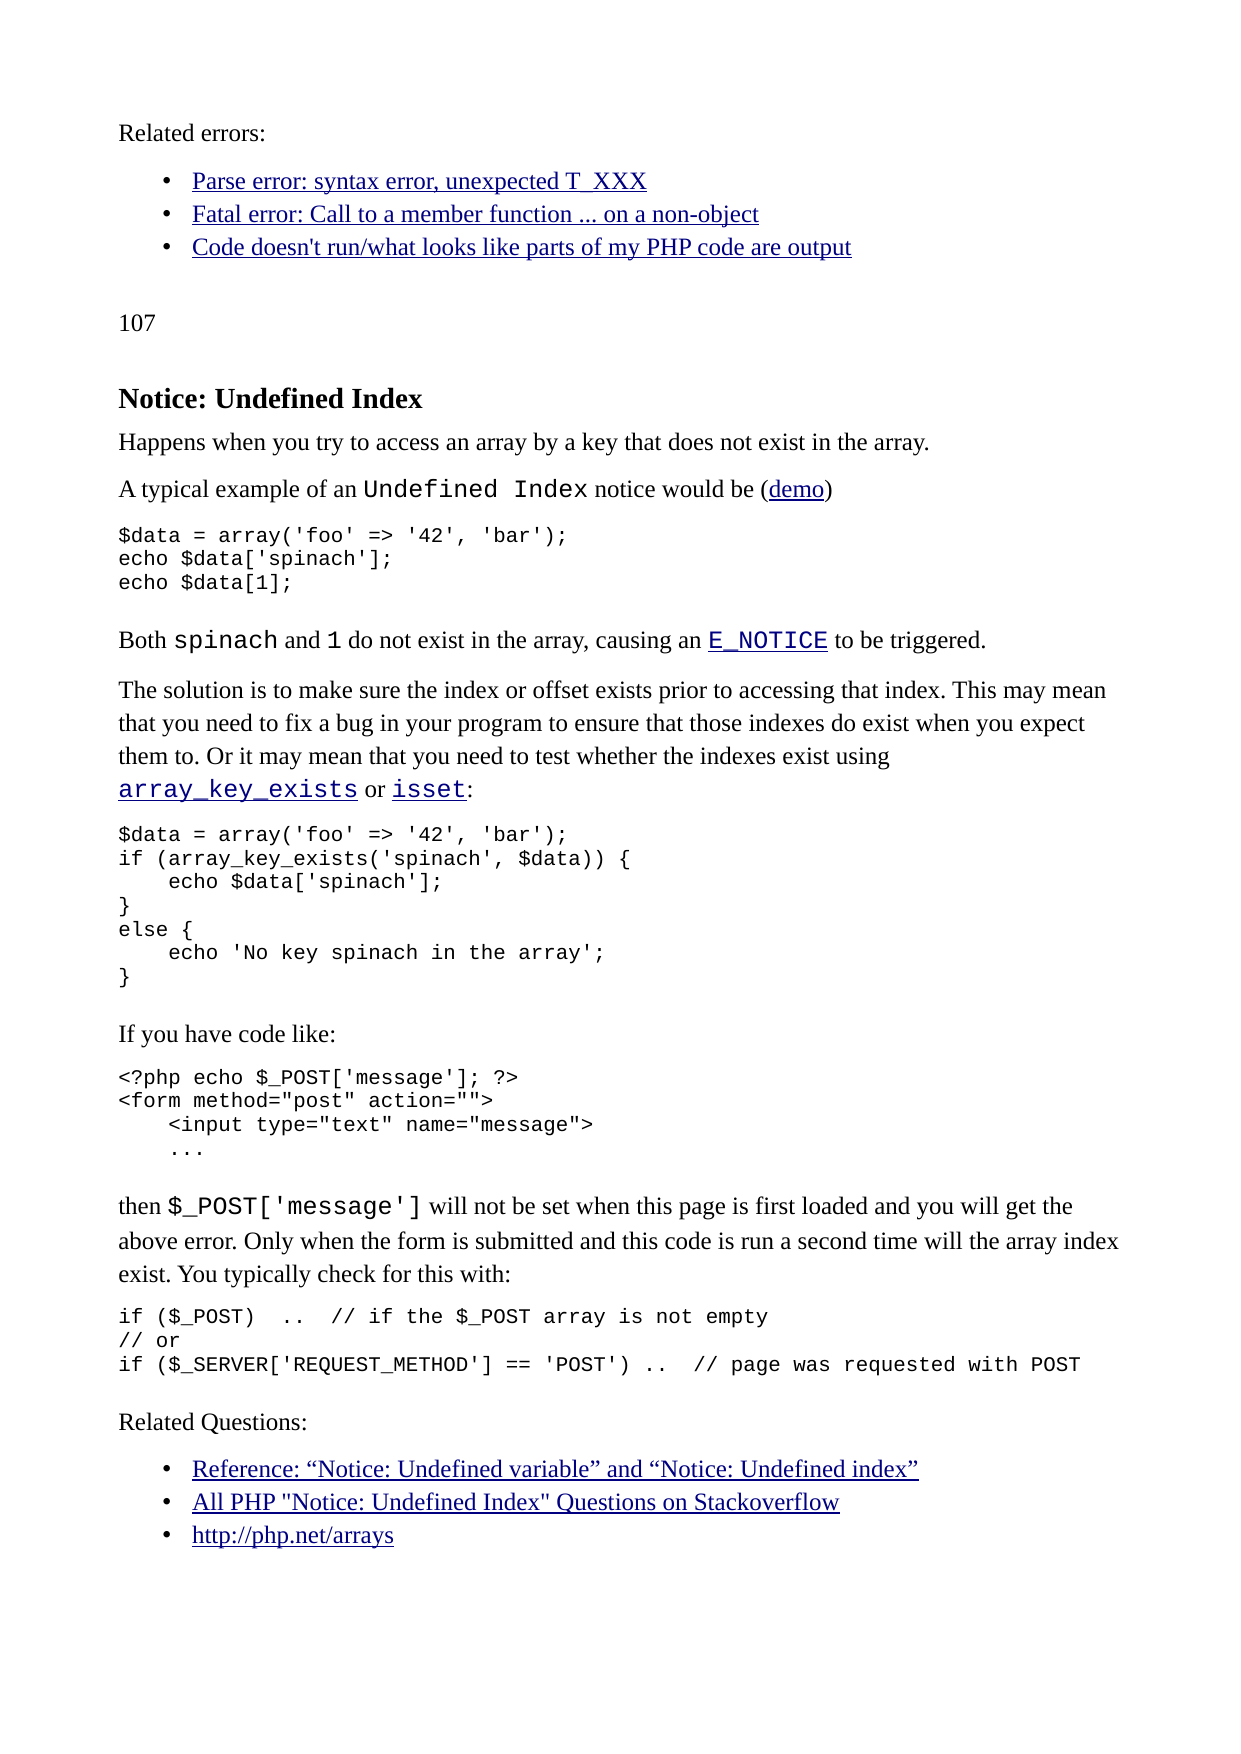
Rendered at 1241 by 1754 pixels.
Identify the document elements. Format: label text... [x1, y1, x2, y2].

list Code doesn't run/what looks like parts of my PHP code are output [162, 232, 1122, 261]
text } [118, 895, 1122, 919]
text <?php echo $_POST['message']; ?> [118, 1067, 1122, 1090]
text } [118, 966, 1122, 989]
text if ($_SERVER['REQUEST_METHOD'] == 'POST') .. // page was requested with POST [118, 1354, 1122, 1377]
text If you have code like: [118, 1019, 1122, 1048]
text A typical example of an Undefined Index notice would be (demo) [118, 474, 1122, 505]
list Parse error: syntax error, unexpected T_XXX [162, 166, 1122, 194]
text Both spinach and 1 do not exist in the array, causing an E_NOTICE to be triggered. [118, 625, 1122, 656]
text echo $data['spinach']; [118, 548, 1122, 572]
list Reference: “Notice: Undefined variable” and “Notice: Undefined index” [162, 1454, 1122, 1483]
list Fatal error: Call to a member function ... on a non-object [162, 199, 1122, 227]
text else { [118, 919, 1122, 942]
text <form method="post" action=""> [118, 1090, 1122, 1114]
text // or [118, 1330, 1122, 1354]
list http://php.net/arrays [162, 1521, 1122, 1549]
text echo $data['spinach']; [118, 871, 1122, 895]
text echo $data[1]; [118, 572, 1122, 596]
text $data = array('foo' => '42', 'bar'); [118, 524, 1122, 548]
subtitle Notice: Undefined Index [118, 381, 1122, 414]
text 107 [118, 308, 1122, 337]
text Related Questions: [118, 1407, 1122, 1436]
text Happens when you try to access an array by a key that does not exist in the array. [118, 427, 1122, 456]
list All PHP "Notice: Undefined Index" Questions on Stackoverflow [162, 1487, 1122, 1516]
text $data = array('foo' => '42', 'bar'); [118, 824, 1122, 848]
text if ($_POST) .. // if the $_POST array is not empty [118, 1306, 1122, 1330]
text echo 'No key spinach in the array'; [118, 942, 1122, 966]
text Related errors: [118, 118, 1122, 147]
text The solution is to make sure the index or offset exists prior to accessing that index. This may mean that you need to fix a bug in your program to ensure that those indexes do exist when you expect them to. Or it may mean that you need to test whether the indexes exist using array_key_exists or isset: [118, 675, 1122, 805]
text then $_POST['message'] will not be set when this page is first loaded and you will get the above error. Only when the form is submitted and this code is run a second time will the array index exist. You typically check for this with: [118, 1191, 1122, 1288]
text if (array_key_exists('spinach', $data)) { [118, 848, 1122, 871]
text <input type="text" name="message"> [118, 1114, 1122, 1138]
text ... [118, 1138, 1122, 1161]
